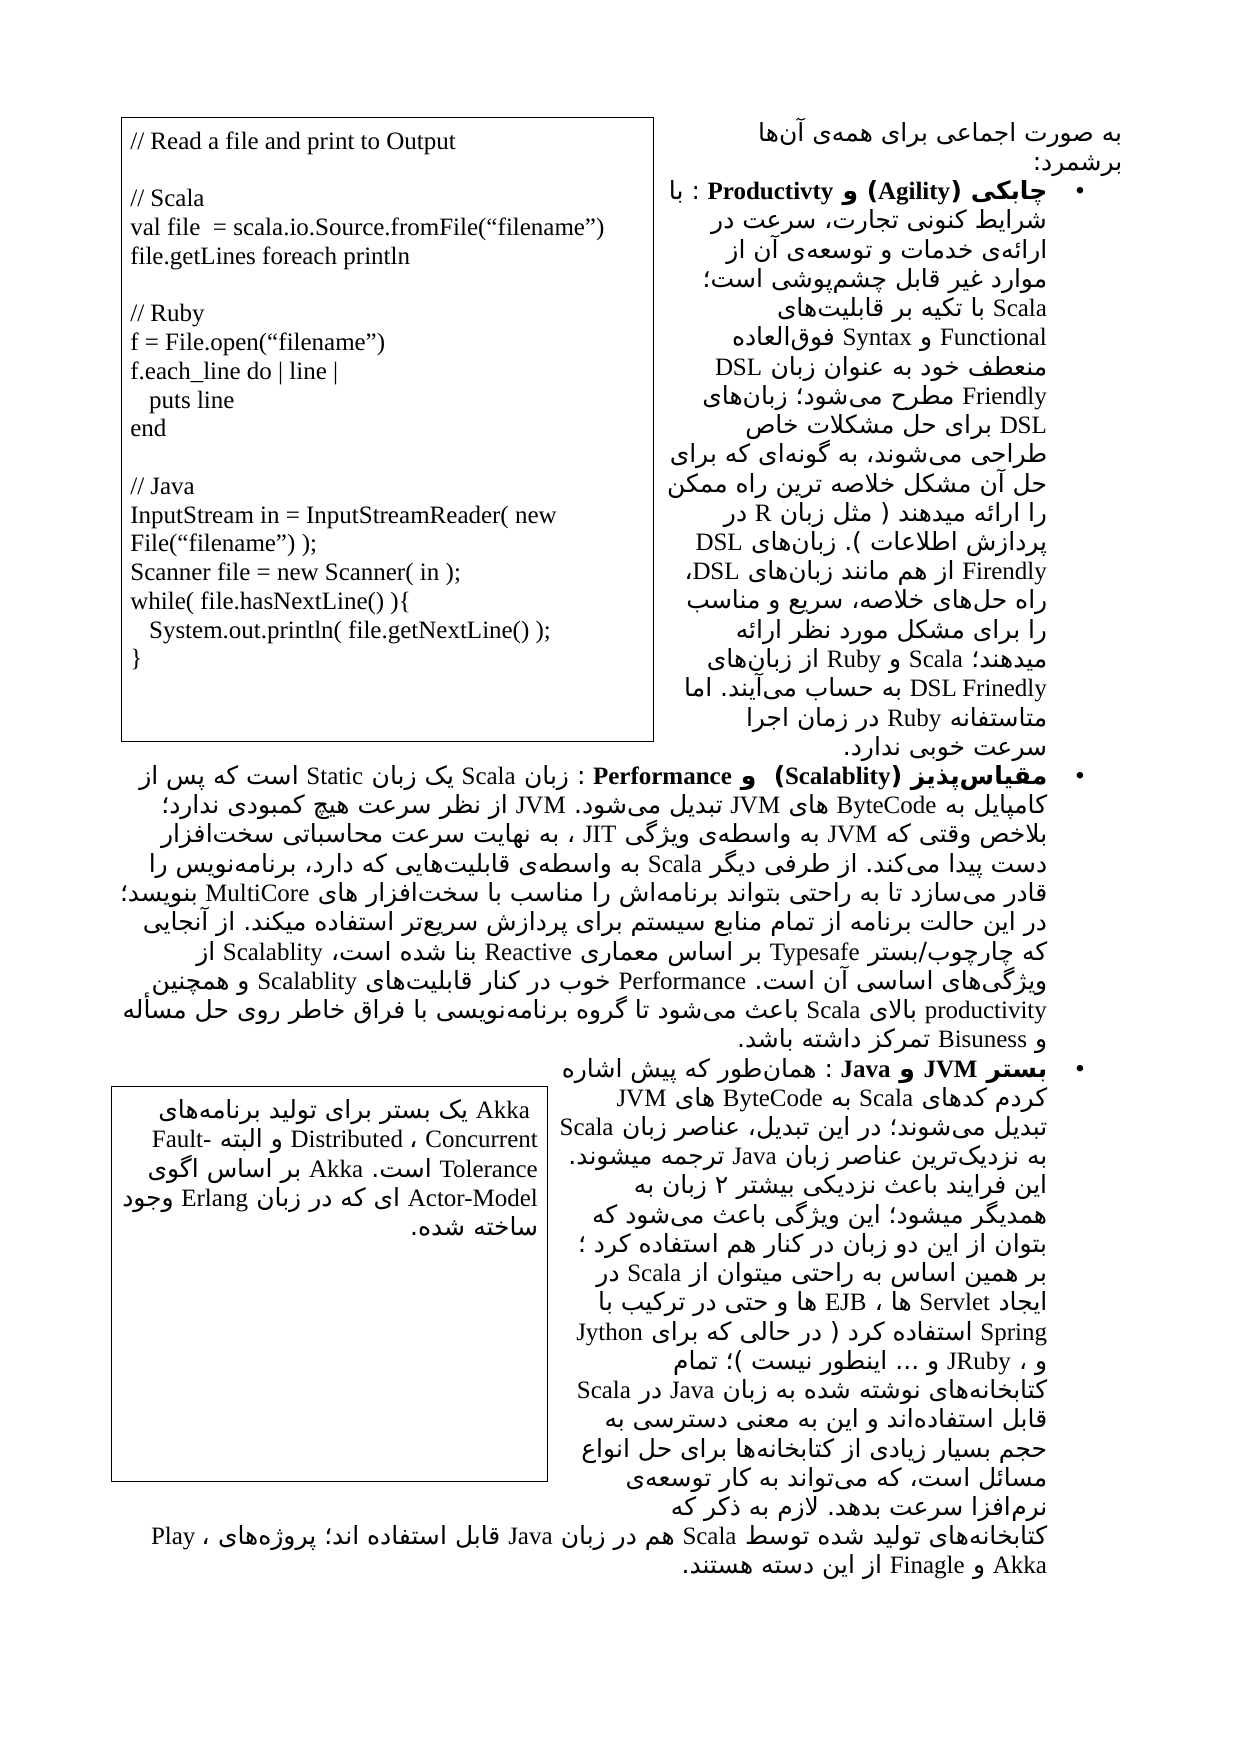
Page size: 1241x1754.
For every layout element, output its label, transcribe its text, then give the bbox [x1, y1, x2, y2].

list بستر JVM و Java : همان‌طور که پیش اشاره‌ کردم کد‌های Scala به ByteCode های JVM تبدیل می‌شوند؛ در این تبدیل، عناصر زبان Scala به نزدیک‌ترین عناصر زبان Java ترجمه میشوند. این فرایند باعث نزدیکی بیشتر ۲ زبان به همدیگر میشود؛ این ویژگی باعث می‌شود که بتوان از این دو زبان در کنار هم استفاده کرد ؛ بر همین اساس به راحتی میتوان از Scala در ایجاد Servlet ها ، EJB ها و حتی در ترکیب با Spring استفاده کرد ( در حالی که برای Jython و ، JRuby و ... اینطور نیست )؛ تمام کتابخانه‌های نوشته شده به زبان Java در Scala قابل استفاده‌اند و این به معنی دسترسی به حجم بسیار زیادی از کتابخانه‌ها برای حل انواع مسائل است، که می‌تواند به کار توسعه‌ی نرم‌افزا سرعت بدهد. لازم به ذکر که کتابخانه‌های تولید شده توسط Scala هم در زبان Java قابل استفاده اند؛ پروژه‌های Play ، Akka و Finagle از این دسته هستند. [118, 1054, 1084, 1580]
text // Scala [130, 183, 644, 212]
text Scanner file = new Scanner( in ); [130, 557, 644, 586]
text puts line [130, 385, 644, 413]
text System.out.println( file.getNextLine() ); [130, 615, 644, 643]
text InputStream in = InputStreamReader( new File(“filename”) ); [130, 500, 644, 557]
text val file = scala.io.Source.fromFile(“filename”) [130, 212, 644, 241]
text Akka یک بستر برای تولید برنامه‌های Distributed ، Concurrent و البته Fault-Tolerance است. Akka بر اساس اگوی Actor-Model ای که در زبان Erlang وجود ساخته شده. [120, 1095, 538, 1241]
list مقیاس‌پذیز (Scalablity) و Performance : زبان Scala یک زبان Static است که پس از کامپایل به ByteCode های JVM تبدیل می‌شود. JVM از نظر سرعت هیچ کمبودی ندارد؛ بلاخص وقتی که JVM به واسطه‌ی ویژگی JIT ، به نهایت سرعت محاسباتی سخت‌افزار دست پیدا می‌کند. از طرفی دیگر Scala به واسطه‌ی قابلیت‌هایی که دارد، برنامه‌نویس را قادر می‌سازد تا به راحتی بتواند برنامه‌اش را مناسب با سخت‌افزار های MultiCore بنویسد؛ در این حالت برنامه از تمام منابع سیستم برای پردازش سریع‌تر استفاده میکند. از آنجایی که چارچوب/بستر Typesafe بر اساس معماری Reactive بنا شده است، Scalablity از ویژگی‌های اساسی آن است. Performance خوب در کنار قابلیت‌های Scalablity و همچنین productivity بالای Scala باعث می‌شود تا گروه برنامه‌نویسی با فراق خاطر روی حل مسأله و Bisuness تمرکز داشته باشد. [118, 761, 1084, 1054]
text f = File.open(“filename”) [130, 327, 644, 356]
list چابکی (Agility) و Productivty : با شرایط کنونی تجارت، سرعت در ارائه‌ی خدمات و توسعه‌ی آن از موارد غیر قابل چشم‌پوشی است؛ Scala با تکیه بر قابلیت‌های Functional و Syntax فوق‌العاده منعطف خود به عنوان زبان DSL Friendly مطرح می‌شود؛ زبان‌های DSL برای حل مشکلات خاص طراحی می‌شوند، به گونه‌ای که برای حل آن مشکل خلاصه ترین راه ممکن را ارائه میدهند ( مثل زبان R در پردازش اطلاعات ). زبان‌های DSL Firendly از هم مانند زبان‌های DSL، راه حل‌های خلاصه، سریع و مناسب را برای مشکل مورد نظر ارائه میدهند؛ Scala و Ruby از زبان‌های DSL Frinedly به حساب می‌آیند. اما متاستفانه Ruby در زمان اجرا سرعت خوبی ندارد. [118, 176, 1084, 761]
text } [130, 643, 644, 672]
text توضیح این چرایی نسبت به گروه‌ها و شرکت‌ها متفاوت است؛ اما با این حال می‌توان دلایل زیر را به صورت اجماعی برای همه‌ی آن‌ها برشمرد: [654, 118, 1122, 176]
text end [130, 413, 644, 442]
text f.each_line do | line | [130, 356, 644, 385]
text // Java [130, 471, 644, 500]
text file.getLines foreach println [130, 241, 644, 270]
text // Ruby [130, 298, 644, 327]
text // Read a file and print to Output [130, 126, 644, 155]
text while( file.hasNextLine() ){ [130, 586, 644, 615]
